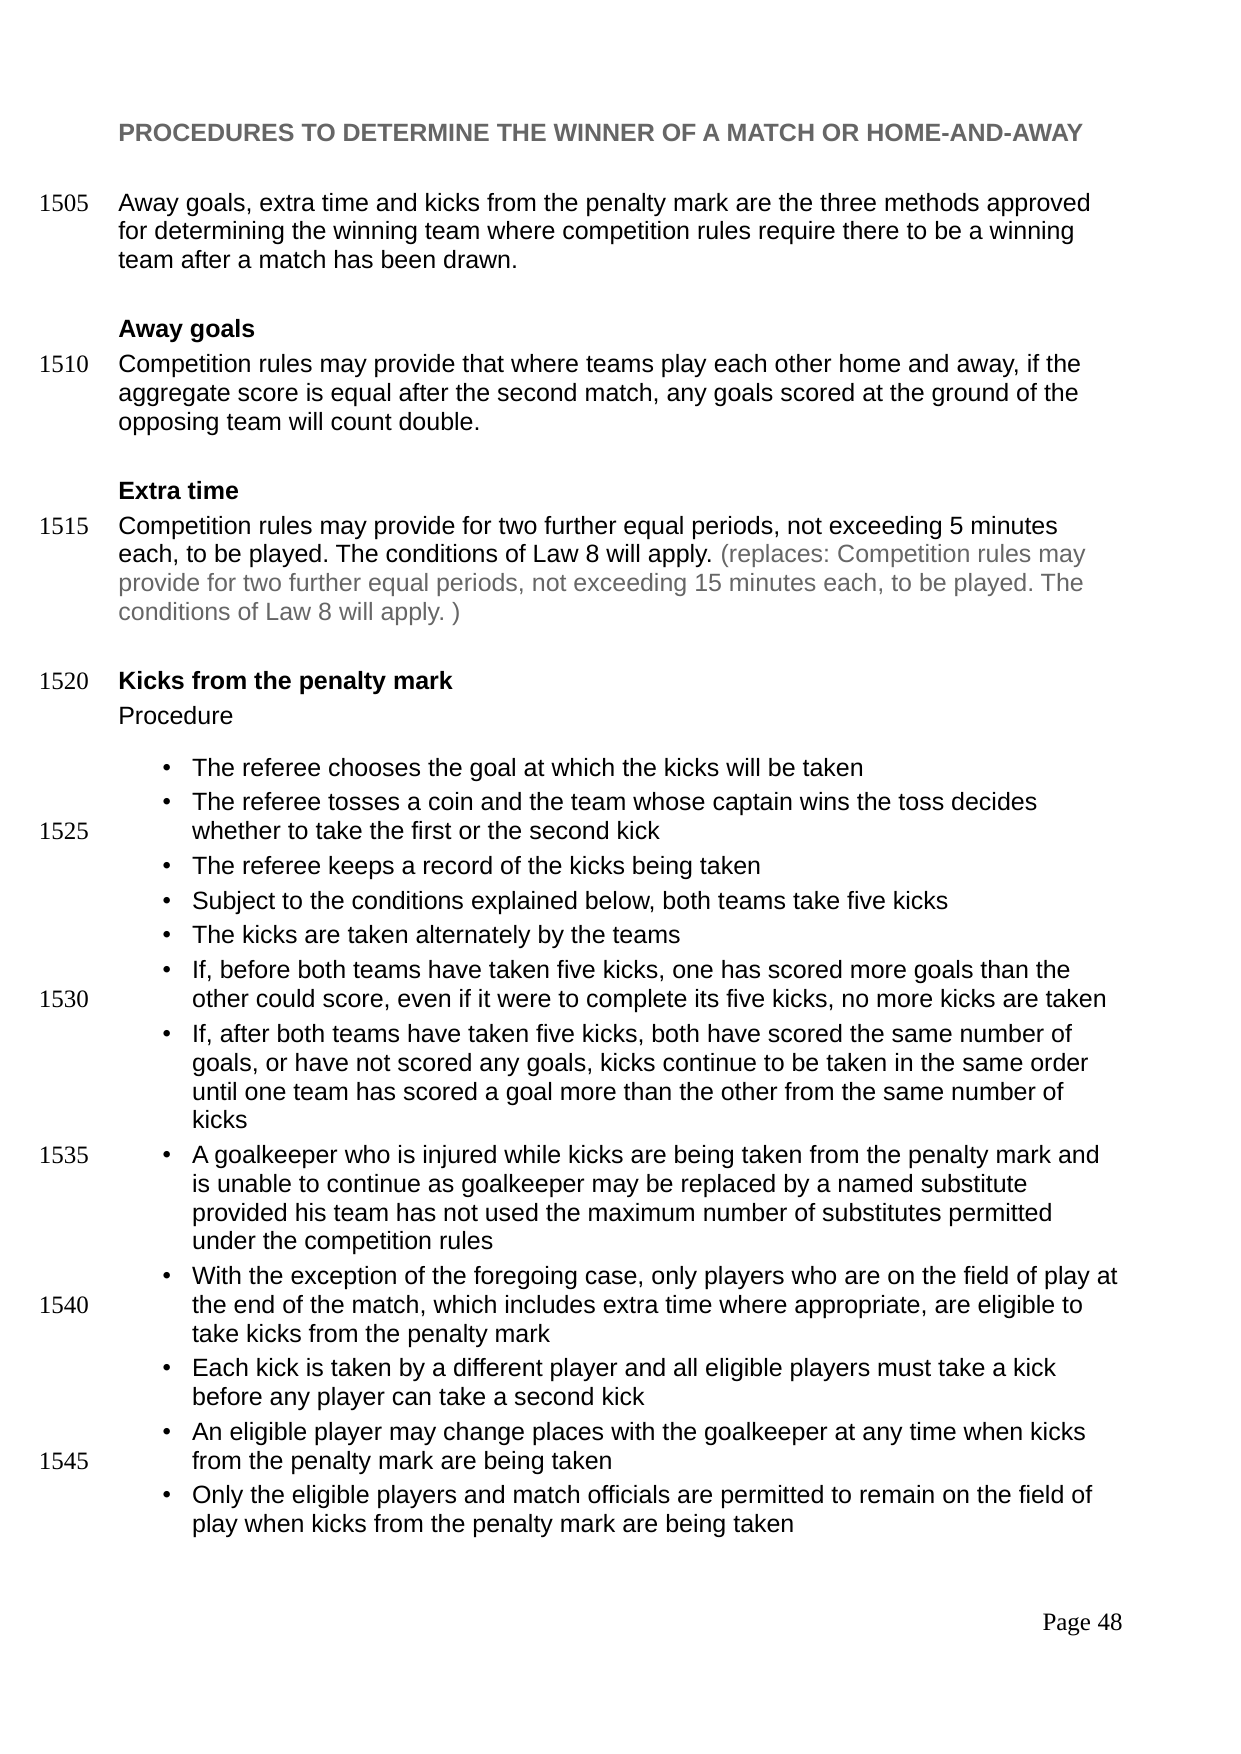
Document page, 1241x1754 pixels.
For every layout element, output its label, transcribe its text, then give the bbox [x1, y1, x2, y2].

text Competition rules may provide for two further equal periods, not exceeding 5 minutes each, to be played. The conditions of Law 8 will apply. (replaces: Competition rules may provide for two further equal periods, not exceeding 15 minutes each, to be played. The conditions of Law 8 will apply. ) [118, 511, 1122, 626]
text Extra time [118, 476, 1122, 505]
text Away goals, extra time and kicks from the penalty mark are the three methods approved for determining the winning team where competition rules require there to be a winning team after a match has been drawn. [118, 187, 1122, 274]
list The referee keeps a record of the kicks being taken [162, 851, 1122, 880]
list Each kick is taken by a different player and all eligible players must take a kick before any player can take a second kick [162, 1353, 1122, 1411]
list If, after both teams have taken five kicks, both have scored the same number of goals, or have not scored any goals, kicks continue to be taken in the same order until one team has scored a goal more than the other from the same number of kicks [162, 1019, 1122, 1134]
list The kicks are taken alternately by the teams [162, 921, 1122, 949]
list The referee chooses the goal at which the kicks will be taken [162, 753, 1122, 781]
list If, before both teams have taken five kicks, one has scored more goals than the other could score, even if it were to complete its five kicks, no more kicks are taken [162, 955, 1122, 1013]
list With the exception of the foregoing case, only players who are on the field of play at the end of the match, which includes extra time where appropriate, are eligible to take kicks from the penalty mark [162, 1261, 1122, 1347]
text Procedure [118, 701, 1122, 730]
list The referee tosses a coin and the team whose captain wins the toss decides whether to take the first or the second kick [162, 787, 1122, 845]
text Competition rules may provide that where teams play each other home and away, if the aggregate score is equal after the second match, any goals scored at the ground of the opposing team will count double. [118, 349, 1122, 435]
text PROCEDURES TO DETERMINE THE WINNER OF A MATCH OR HOME-AND-AWAY [118, 118, 1122, 147]
list A goalkeeper who is injured while kicks are being taken from the penalty mark and is unable to continue as goalkeeper may be replaced by a named substitute provided his team has not used the maximum number of substitutes permitted under the competition rules [162, 1140, 1122, 1255]
list Subject to the conditions explained below, both teams take five kicks [162, 886, 1122, 914]
text Away goals [118, 314, 1122, 343]
list Only the eligible players and match officials are permitted to remain on the field of play when kicks from the penalty mark are being taken [162, 1480, 1122, 1538]
text Kicks from the penalty mark [118, 666, 1122, 695]
list An eligible player may change places with the goalkeeper at any time when kicks from the penalty mark are being taken [162, 1417, 1122, 1474]
